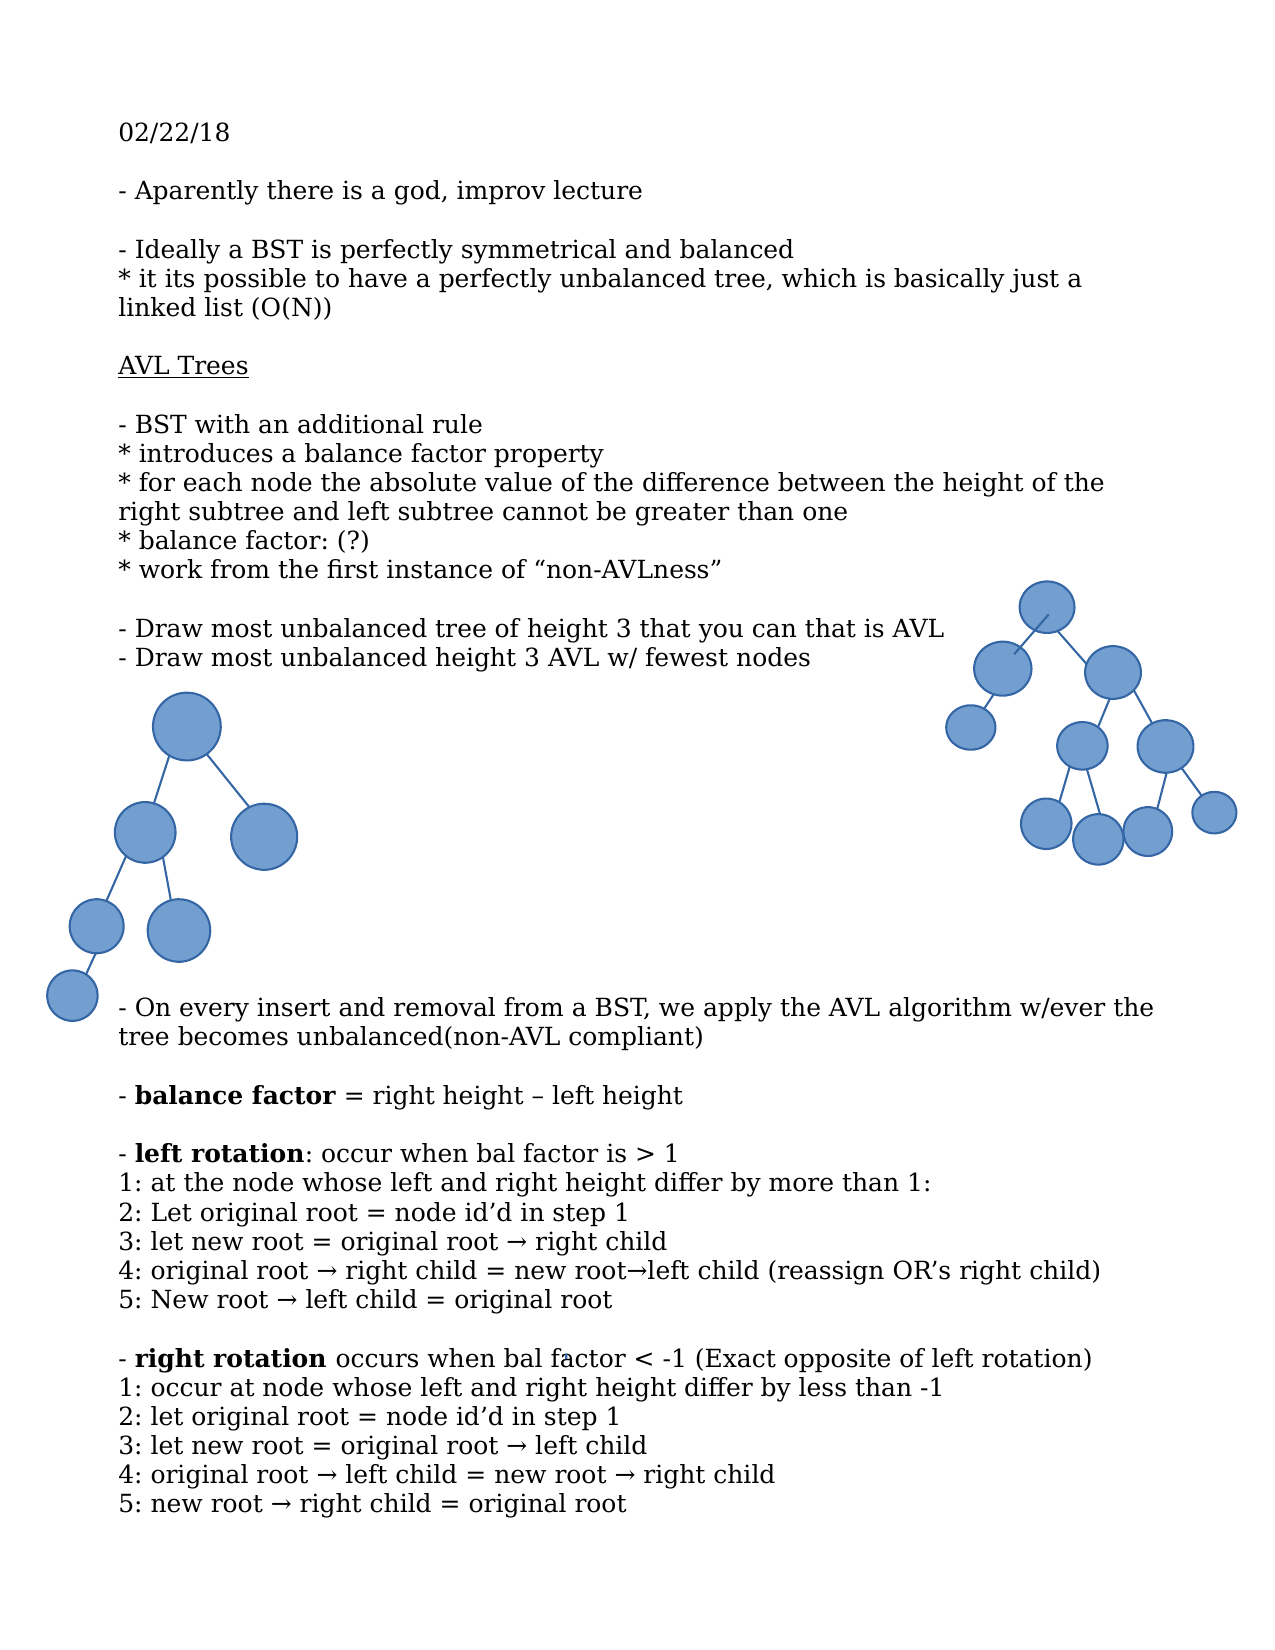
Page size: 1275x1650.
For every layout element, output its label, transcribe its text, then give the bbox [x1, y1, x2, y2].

text * for each node the absolute value of the difference between the height of the right subtree and left subtree cannot be greater than one [118, 468, 1157, 526]
text 2: let original root = node id’d in step 1 [118, 1402, 1157, 1431]
text 2: Let original root = node id’d in step 1 [118, 1198, 1157, 1227]
text 1: occur at node whose left and right height differ by less than -1 [118, 1373, 1157, 1402]
text [1023, 643, 1085, 672]
text 5: new root → right child = original root [118, 1489, 1157, 1519]
text [1071, 643, 1157, 672]
text 3: let new root = original root → left child [118, 1431, 1157, 1460]
text 4: original root → right child = new root→left child (reassign OR’s right child) [118, 1256, 1157, 1285]
text * it its possible to have a perfectly unbalanced tree, which is basically just a linked list (O(N)) [118, 264, 1157, 322]
text AVL Trees [118, 351, 1157, 381]
text - balance factor = right height – left height [118, 1081, 1157, 1110]
text - On every insert and removal from a BST, we apply the AVL algorithm w/ever the tree becomes unbalanced(non-AVL compliant) [118, 993, 1157, 1051]
text - Draw most unbalanced tree of height 3 that you can that is AVL [118, 614, 1032, 643]
text 1: at the node whose left and right height differ by more than 1: [118, 1168, 1157, 1198]
text [1061, 614, 1157, 643]
text 02/22/18 [118, 118, 1157, 147]
text - Draw most unbalanced height 3 AVL w/ fewest nodes [118, 643, 988, 672]
text - right rotation occurs when bal factor < -1 (Exact opposite of left rotation) [118, 1343, 1157, 1373]
text - left rotation: occur when bal factor is > 1 [118, 1139, 1157, 1168]
text * introduces a balance factor property [118, 439, 1157, 468]
text * balance factor: (?) [118, 526, 1157, 556]
text - BST with an additional rule [118, 410, 1157, 439]
text - Ideally a BST is perfectly symmetrical and balanced [118, 235, 1157, 264]
text 3: let new root = original root → right child [118, 1227, 1157, 1256]
text 5: New root → left child = original root [118, 1285, 1157, 1314]
text - Aparently there is a god, improv lecture [118, 176, 1157, 206]
text 4: original root → left child = new root → right child [118, 1460, 1157, 1489]
text * work from the first instance of “non-AVLness” [118, 556, 1157, 585]
